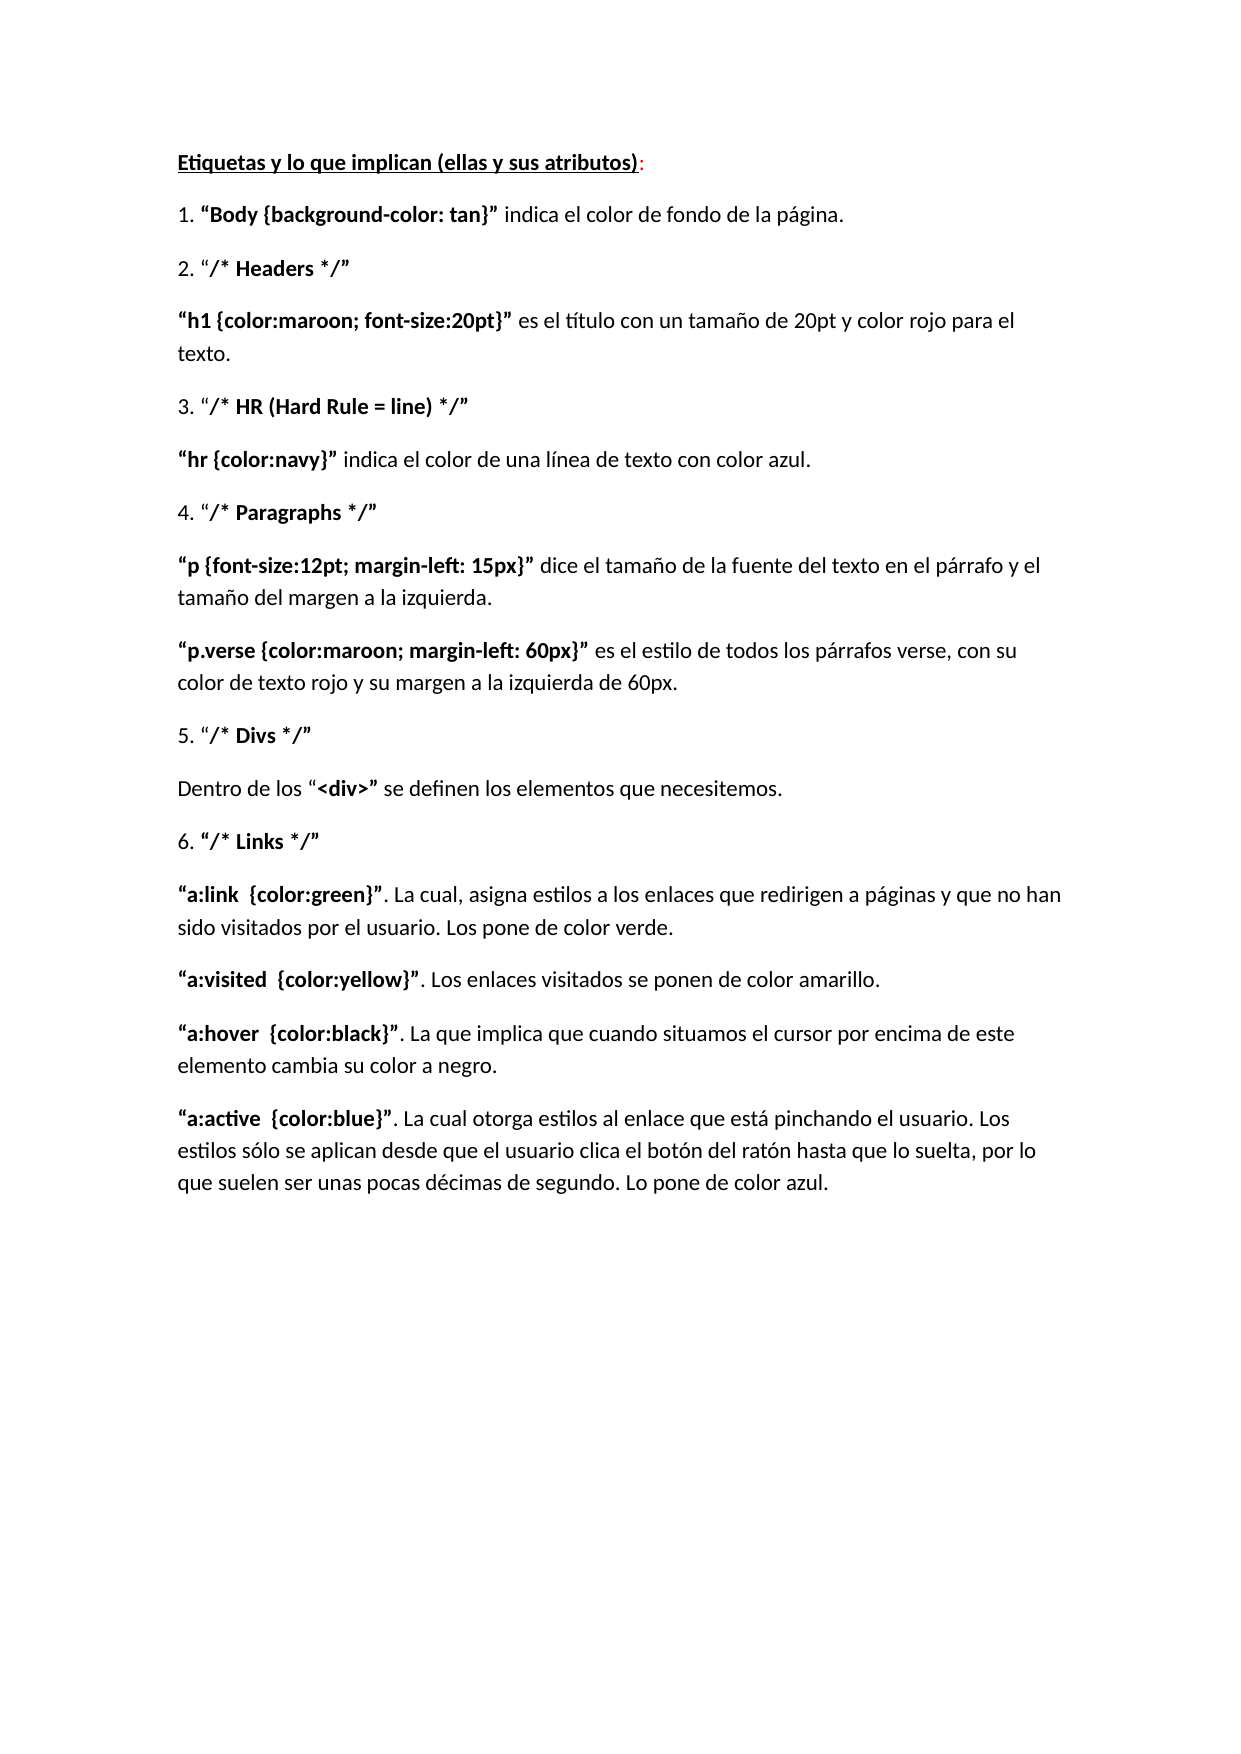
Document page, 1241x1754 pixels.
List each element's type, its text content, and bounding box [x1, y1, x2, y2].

text “p {font-size:12pt; margin-left: 15px}” dice el tamaño de la fuente del texto en el párrafo y el tamaño del margen a la izquierda. [177, 551, 1063, 611]
text Dentro de los “<div>” se definen los elementos que necesitemos. [177, 774, 1063, 802]
text “hr {color:navy}” indica el color de una línea de texto con color azul. [177, 445, 1063, 473]
text “a:active {color:blue}”. La cual otorga estilos al enlace que está pinchando el usuario. Los estilos sólo se aplican desde que el usuario clica el botón del ratón hasta que lo suelta, por lo que suelen ser unas pocas décimas de segundo. Lo pone de color azul. [177, 1104, 1063, 1196]
text 3. “/* HR (Hard Rule = line) */” [177, 392, 1063, 420]
text “a:visited {color:yellow}”. Los enlaces visitados se ponen de color amarillo. [177, 966, 1063, 994]
text 4. “/* Paragraphs */” [177, 498, 1063, 526]
text “h1 {color:maroon; font-size:20pt}” es el título con un tamaño de 20pt y color rojo para el texto. [177, 307, 1063, 367]
text “p.verse {color:maroon; margin-left: 60px}” es el estilo de todos los párrafos verse, con su color de texto rojo y su margen a la izquierda de 60px. [177, 636, 1063, 696]
text “a:hover {color:black}”. La que implica que cuando situamos el cursor por encima de este elemento cambia su color a negro. [177, 1019, 1063, 1079]
text Etiquetas y lo que implican (ellas y sus atributos): [177, 148, 1063, 176]
text 2. “/* Headers */” [177, 254, 1063, 282]
text 6. “/* Links */” [177, 827, 1063, 855]
text 5. “/* Divs */” [177, 721, 1063, 749]
text 1. “Body {background-color: tan}” indica el color de fondo de la página. [177, 201, 1063, 229]
text “a:link {color:green}”. La cual, asigna estilos a los enlaces que redirigen a páginas y que no han sido visitados por el usuario. Los pone de color verde. [177, 880, 1063, 941]
